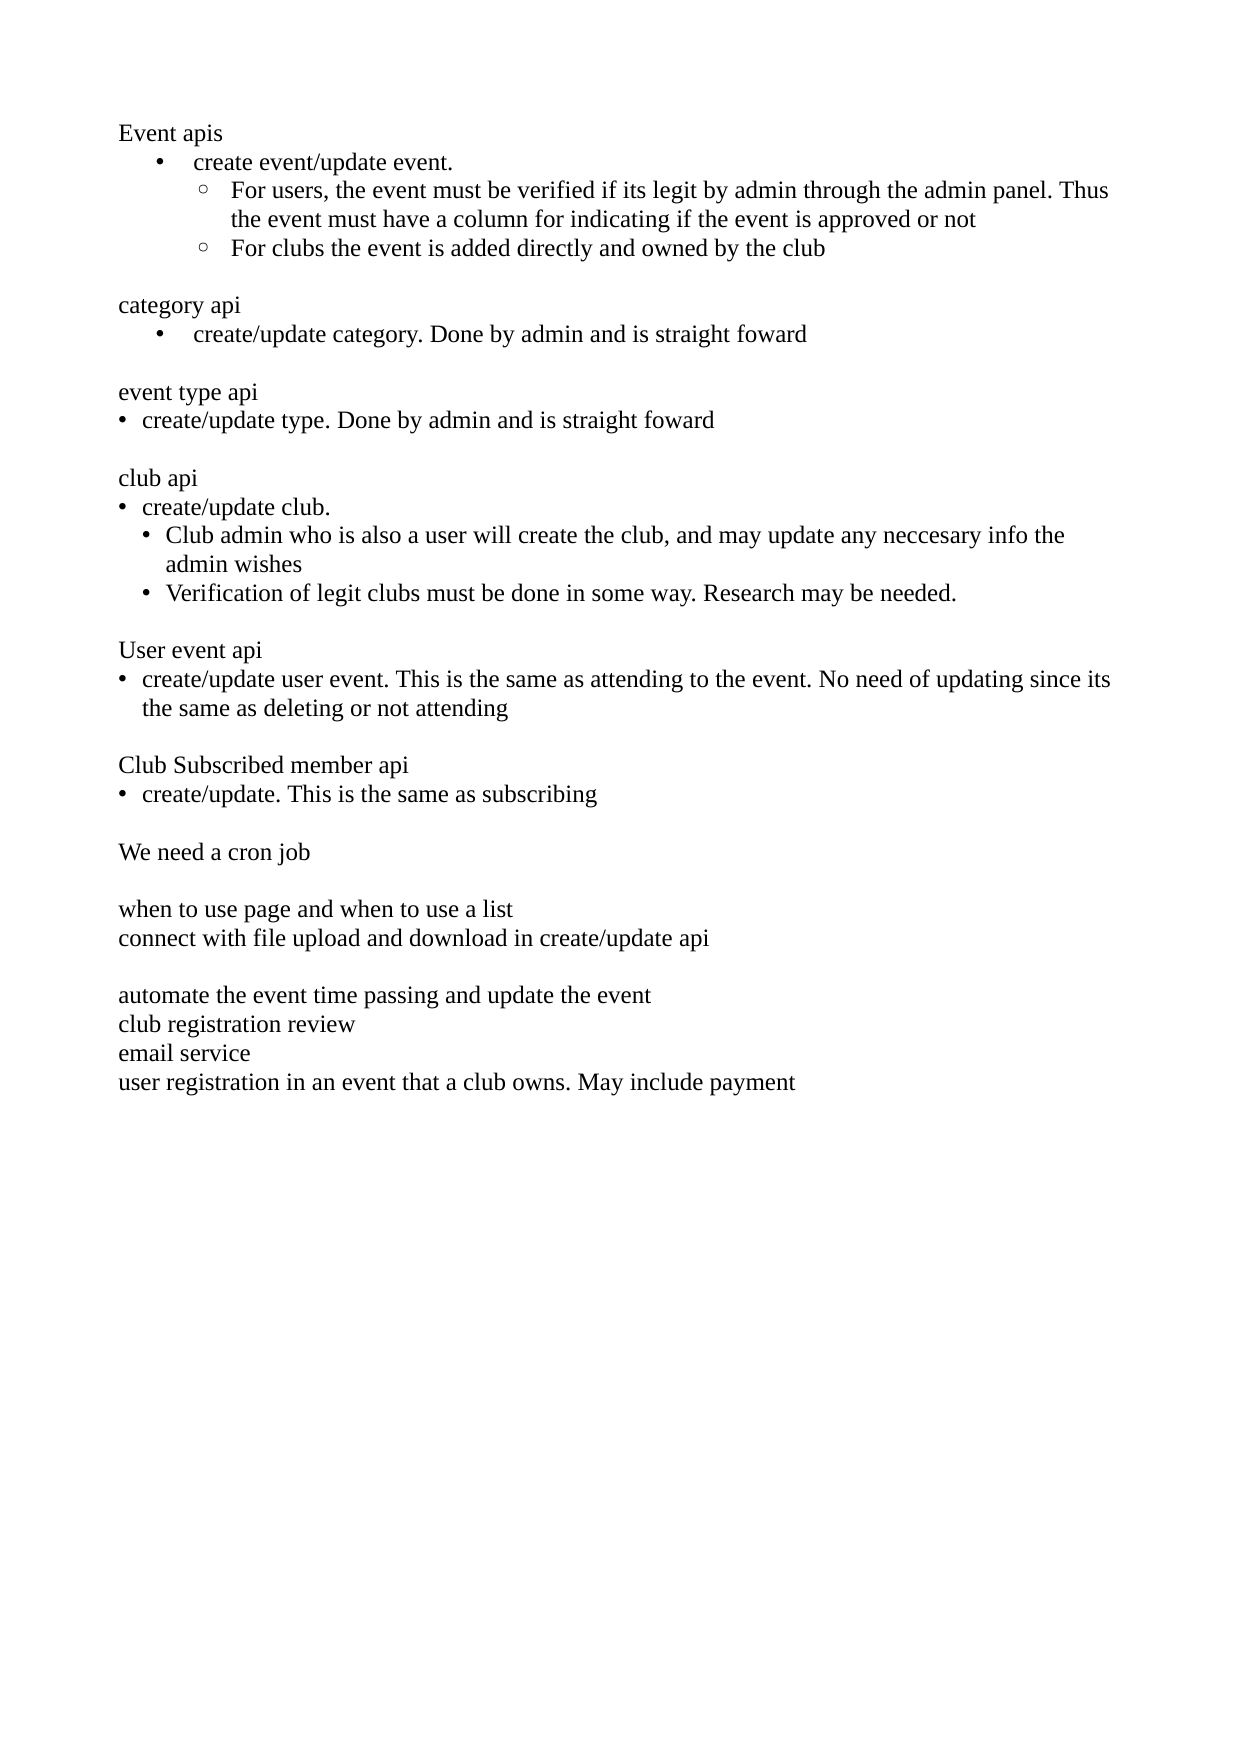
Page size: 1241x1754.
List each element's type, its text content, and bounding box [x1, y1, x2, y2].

text We need a cron job [118, 837, 1122, 866]
text User event api [118, 636, 1122, 664]
list create/update user event. This is the same as attending to the event. No need of updating since its the same as deleting or not attending [118, 664, 1122, 722]
text user registration in an event that a club owns. May include payment [118, 1067, 1122, 1096]
list create/update category. Done by admin and is straight foward [156, 319, 1122, 348]
text Club Subscribed member api [118, 751, 1122, 779]
list For users, the event must be verified if its legit by admin through the admin panel. Thus the event must have a column for indicating if the event is approved or not [193, 176, 1122, 233]
list create/update. This is the same as subscribing [118, 779, 1122, 808]
text email service [118, 1038, 1122, 1067]
list create/update club. [118, 492, 1122, 521]
text event type api [118, 377, 1122, 406]
text category api [118, 291, 1122, 319]
list For clubs the event is added directly and owned by the club [193, 233, 1122, 262]
text club api [118, 463, 1122, 492]
list Club admin who is also a user will create the club, and may update any neccesary info the admin wishes [142, 521, 1122, 578]
text when to use page and when to use a list [118, 894, 1122, 923]
text automate the event time passing and update the event [118, 981, 1122, 1009]
text connect with file upload and download in create/update api [118, 923, 1122, 952]
list Verification of legit clubs must be done in some way. Research may be needed. [142, 578, 1122, 607]
text club registration review [118, 1009, 1122, 1038]
list create event/update event. [156, 147, 1122, 176]
list create/update type. Done by admin and is straight foward [118, 406, 1122, 434]
text Event apis [118, 118, 1122, 147]
